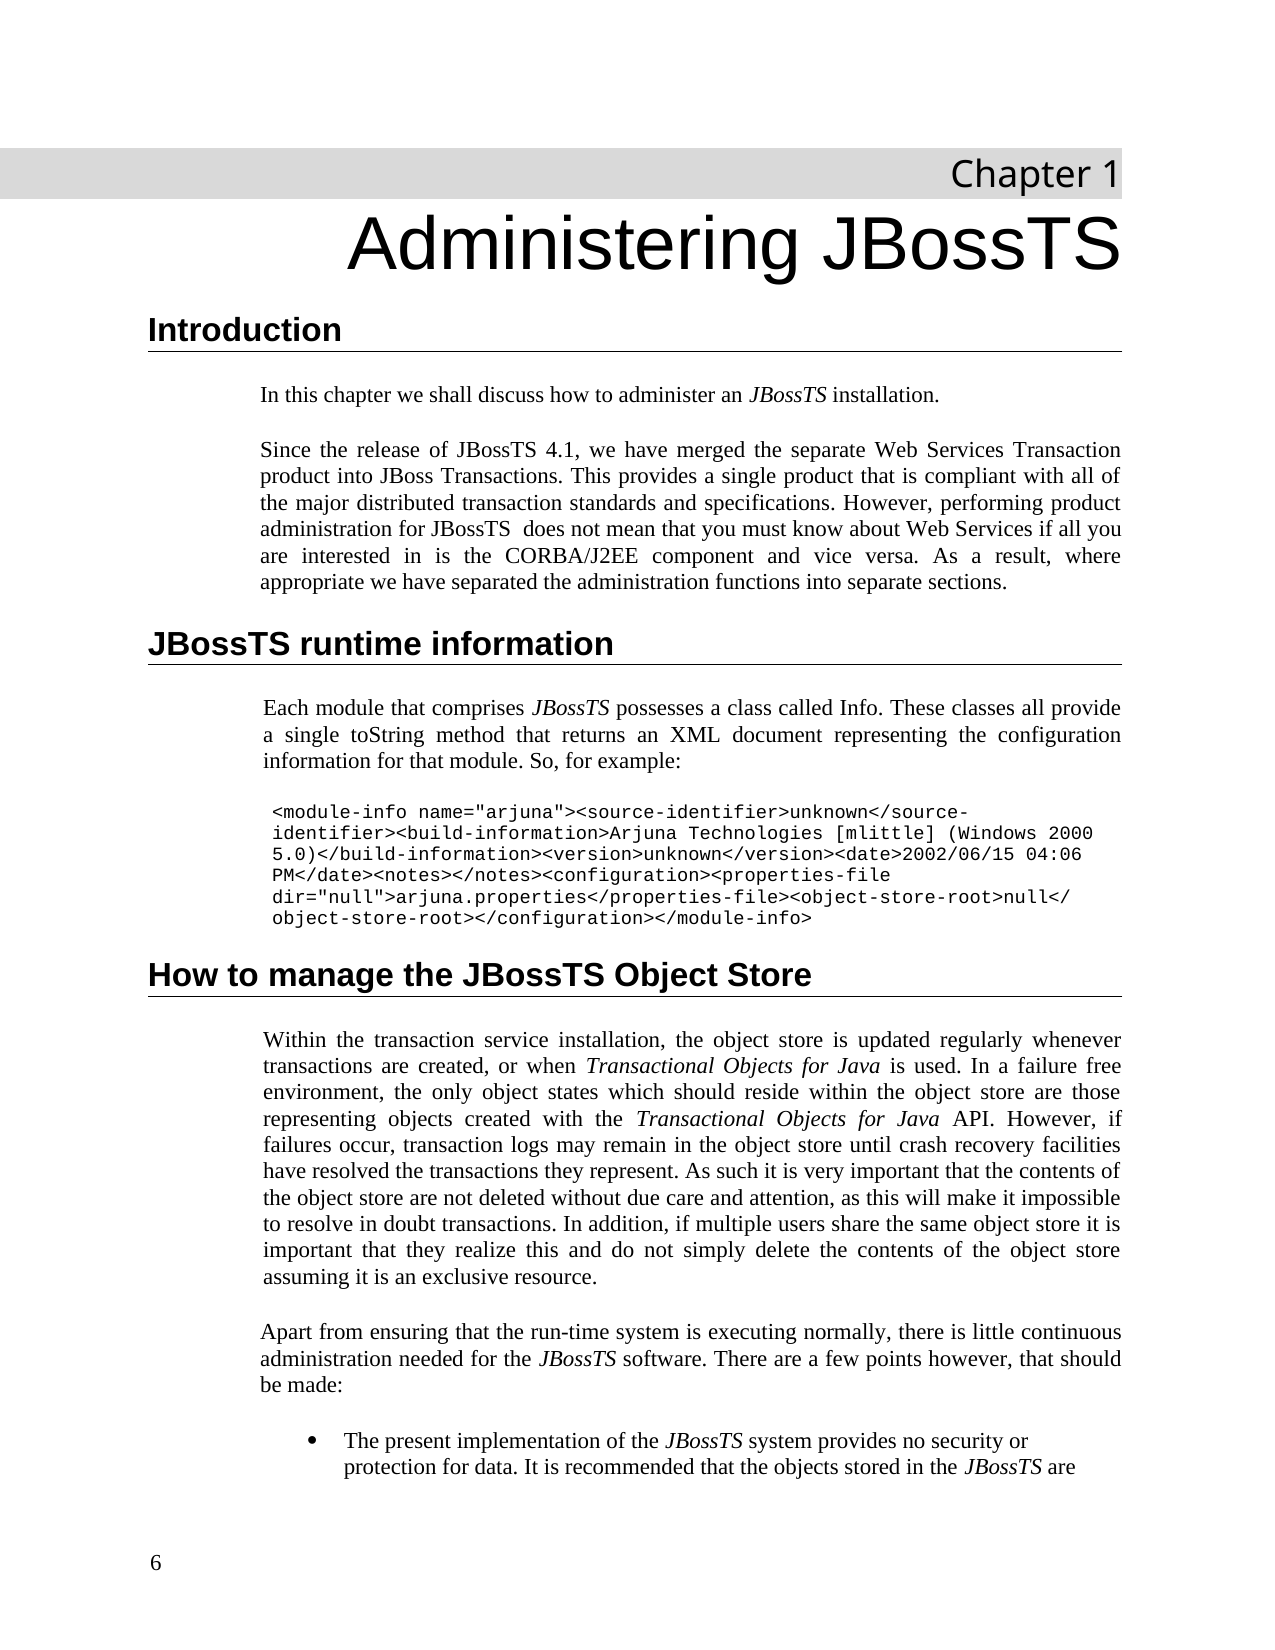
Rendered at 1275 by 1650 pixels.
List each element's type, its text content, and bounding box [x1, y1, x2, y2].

subtitle How to manage the JBossTS Object Store [148, 955, 1122, 996]
text <module-info name="arjuna"><source-identifier>unknown</source-identifier><build-information>Arjuna Technologies [mlittle] (Windows 2000 5.0)</build-information><version>unknown</version><date>2002/06/15 04:06 PM</date><notes></notes><configuration><properties-file dir="null">arjuna.properties</properties-file><object-store-root>null</object-store-root></configuration></module-info> [272, 802, 1122, 930]
title Administering JBossTS [263, 199, 1122, 285]
text Each module that comprises JBossTS possesses a class called Info. These classes all provide a single toString method that returns an XML document representing the configuration information for that module. So, for example: [263, 694, 1122, 773]
subtitle JBossTS runtime information [148, 623, 1122, 664]
list The present implementation of the JBossTS system provides no security or protection for data. It is recommended that the objects stored in the JBossTS are [308, 1427, 1122, 1479]
text In this chapter we shall discuss how to administer an JBossTS installation. [260, 381, 1122, 407]
text Apart from ensuring that the run-time system is executing normally, there is little continuous administration needed for the JBossTS software. There are a few points however, that should be made: [260, 1318, 1122, 1397]
text Within the transaction service installation, the object store is updated regularly whenever transactions are created, or when Transactional Objects for Java is used. In a failure free environment, the only object states which should reside within the object store are those representing objects created with the Transactional Objects for Java API. However, if failures occur, transaction logs may remain in the object store until crash recovery facilities have resolved the transactions they represent. As such it is very important that the contents of the object store are not deleted without due care and attention, as this will make it impossible to resolve in doubt transactions. In addition, if multiple users share the same object store it is important that they realize this and do not simply delete the contents of the object store assuming it is an exclusive resource. [263, 1026, 1122, 1289]
subtitle Introduction [148, 310, 1122, 351]
text Since the release of JBossTS 4.1, we have merged the separate Web Services Transaction product into JBoss Transactions. This provides a single product that is compliant with all of the major distributed transaction standards and specifications. However, performing product administration for JBossTS does not mean that you must know about Web Services if all you are interested in is the CORBA/J2EE component and vice versa. As a result, where appropriate we have separated the administration functions into separate sections. [260, 436, 1122, 594]
